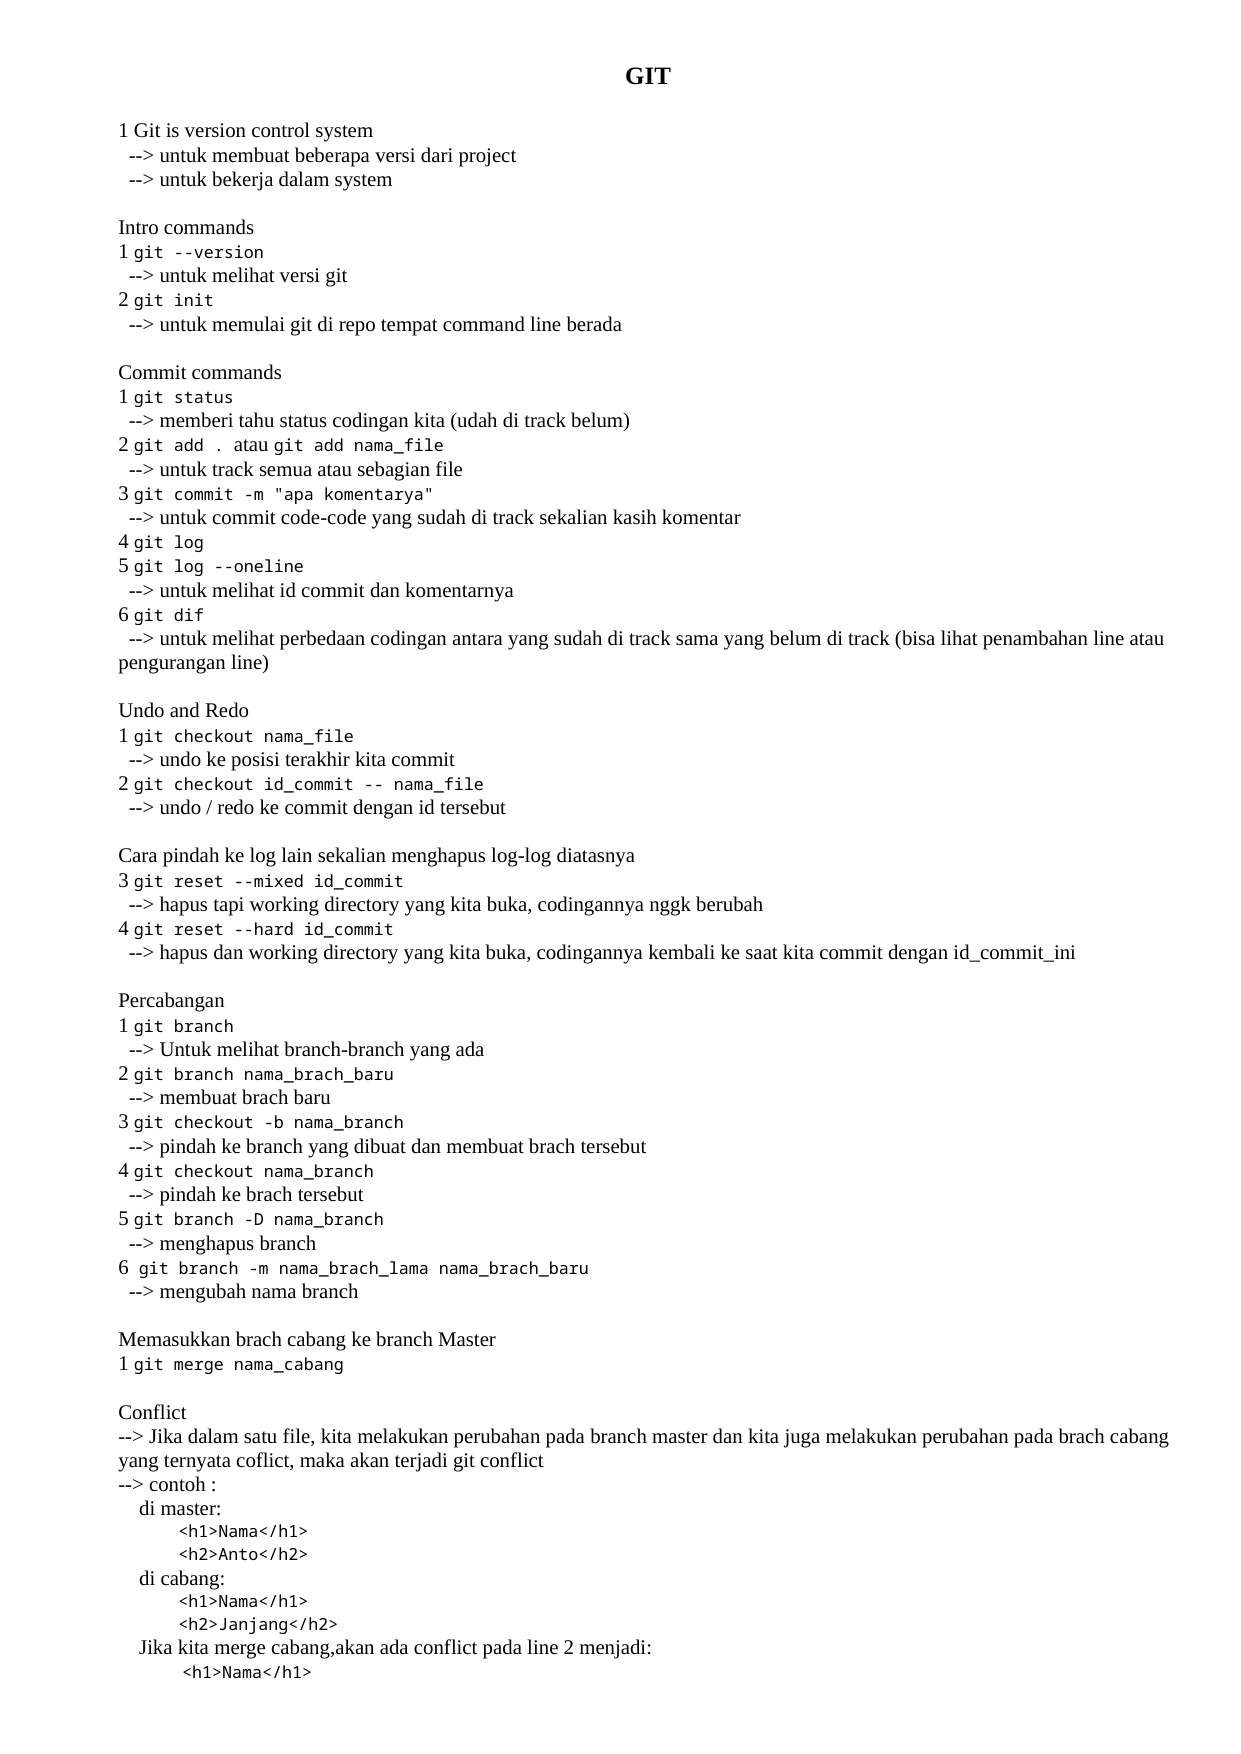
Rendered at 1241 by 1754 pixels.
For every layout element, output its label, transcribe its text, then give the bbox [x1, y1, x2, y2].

text 1 git checkout nama_file [118, 722, 1177, 747]
text 3 git checkout -b nama_branch [118, 1109, 1177, 1134]
text 1 git branch [118, 1012, 1177, 1037]
text --> undo ke posisi terakhir kita commit [118, 747, 1177, 771]
text 5 git branch -D nama_branch [118, 1206, 1177, 1231]
text <h1>Nama</h1> [118, 1589, 1177, 1612]
text 6 git branch -m nama_brach_lama nama_brach_baru [118, 1255, 1177, 1279]
text di cabang: [118, 1565, 1177, 1589]
text Jika kita merge cabang,akan ada conflict pada line 2 menjadi: [118, 1635, 1177, 1659]
text --> untuk commit code-code yang sudah di track sekalian kasih komentar [118, 505, 1177, 529]
text --> untuk melihat id commit dan komentarnya [118, 578, 1177, 602]
text --> Untuk melihat branch-branch yang ada [118, 1037, 1177, 1061]
text 6 git dif [118, 602, 1177, 626]
text di master: [118, 1496, 1177, 1520]
text Percabangan [118, 988, 1177, 1012]
text <h1>Nama</h1> [118, 1520, 1177, 1543]
text 3 git commit -m "apa komentarya" [118, 481, 1177, 505]
text GIT [118, 61, 1177, 90]
text --> untuk membuat beberapa versi dari project [118, 142, 1177, 167]
text 3 git reset --mixed id_commit [118, 867, 1177, 892]
text --> Jika dalam satu file, kita melakukan perubahan pada branch master dan kita juga melakukan perubahan pada brach cabang yang ternyata coflict, maka akan terjadi git conflict [118, 1424, 1177, 1472]
text --> pindah ke brach tersebut [118, 1182, 1177, 1206]
text Undo and Redo [118, 698, 1177, 722]
text --> untuk memulai git di repo tempat command line berada [118, 312, 1177, 336]
text 4 git reset --hard id_commit [118, 916, 1177, 940]
text 1 git merge nama_cabang [118, 1351, 1177, 1376]
text --> mengubah nama branch [118, 1279, 1177, 1303]
text Intro commands [118, 215, 1177, 239]
text --> hapus tapi working directory yang kita buka, codingannya nggk berubah [118, 892, 1177, 916]
text <h2>Anto</h2> [118, 1543, 1177, 1565]
text 1 Git is version control system [118, 118, 1177, 142]
text 4 git checkout nama_branch [118, 1158, 1177, 1182]
text Commit commands [118, 360, 1177, 384]
text --> untuk track semua atau sebagian file [118, 457, 1177, 481]
text Conflict [118, 1400, 1177, 1424]
text 2 git branch nama_brach_baru [118, 1061, 1177, 1085]
text 1 git --version [118, 239, 1177, 263]
text Cara pindah ke log lain sekalian menghapus log-log diatasnya [118, 843, 1177, 867]
text --> contoh : [118, 1472, 1177, 1496]
text --> untuk melihat versi git [118, 263, 1177, 287]
text 1 git status [118, 384, 1177, 408]
text <h2>Janjang</h2> [118, 1612, 1177, 1635]
text --> undo / redo ke commit dengan id tersebut [118, 795, 1177, 819]
text <h1>Nama</h1> [118, 1659, 1177, 1683]
text --> untuk melihat perbedaan codingan antara yang sudah di track sama yang belum di track (bisa lihat penambahan line atau pengurangan line) [118, 626, 1177, 674]
text 5 git log --oneline [118, 553, 1177, 578]
text 4 git log [118, 529, 1177, 553]
text Memasukkan brach cabang ke branch Master [118, 1327, 1177, 1351]
text 2 git checkout id_commit -- nama_file [118, 771, 1177, 795]
text --> hapus dan working directory yang kita buka, codingannya kembali ke saat kita commit dengan id_commit_ini [118, 940, 1177, 964]
text --> menghapus branch [118, 1231, 1177, 1255]
text --> untuk bekerja dalam system [118, 167, 1177, 191]
text --> membuat brach baru [118, 1085, 1177, 1109]
text 2 git init [118, 287, 1177, 312]
text 2 git add . atau git add nama_file [118, 432, 1177, 457]
text --> memberi tahu status codingan kita (udah di track belum) [118, 408, 1177, 432]
text --> pindah ke branch yang dibuat dan membuat brach tersebut [118, 1134, 1177, 1158]
